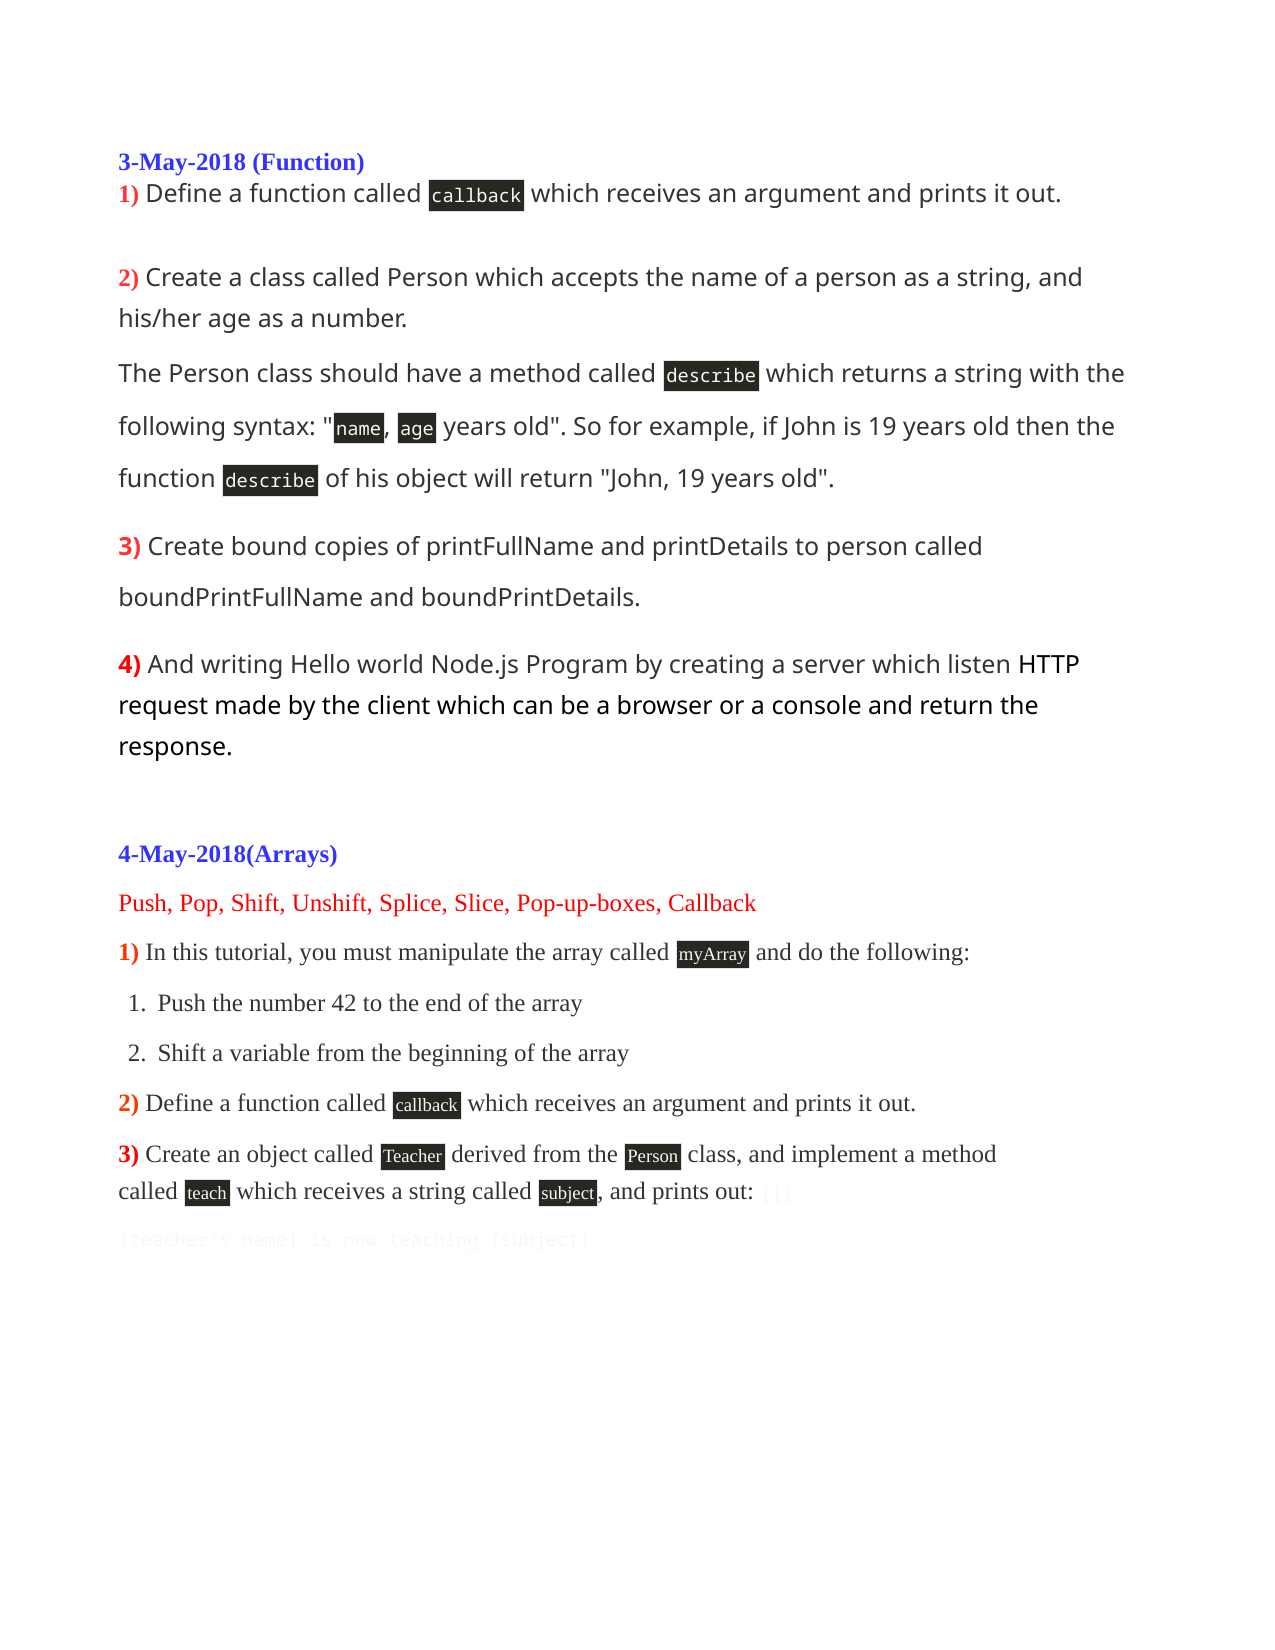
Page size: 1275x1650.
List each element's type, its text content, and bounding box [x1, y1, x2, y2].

text 4) And writing Hello world Node.js Program by creating a server which listen HTTP request made by the client which can be a browser or a console and return the response. [118, 647, 1157, 762]
list Shift a variable from the beginning of the array [128, 1038, 1157, 1067]
text The Person class should have a method called describe which returns a string with the following syntax: "name, age years old". So for example, if John is 19 years old then the function describe of his object will return "John, 19 years old". [118, 356, 1157, 496]
text 2) Create a class called Person which accepts the name of a person as a string, and his/her age as a number. [118, 260, 1157, 335]
text 2) Define a function called callback which receives an argument and prints it out. [118, 1088, 1157, 1119]
text 3) Create an object called Teacher derived from the Person class, and implement a method called teach which receives a string called subject, and prints out: [[[ [118, 1139, 1157, 1206]
text 1) Define a function called callback which receives an argument and prints it out. [118, 176, 1157, 211]
text 3) Create bound copies of printFullName and printDetails to person called boundPrintFullName and boundPrintDetails. [118, 529, 1157, 614]
text 1) In this tutorial, you must manipulate the array called myArray and do the following: [118, 937, 1157, 968]
text 4-May-2018(Arrays) [118, 839, 1157, 868]
text Push, Pop, Shift, Unshift, Splice, Slice, Pop-up-boxes, Callback [118, 888, 1157, 917]
text [teacher's name] is now teaching [subject] [118, 1227, 1157, 1252]
text 3-May-2018 (Function) [118, 147, 1157, 176]
list Push the number 42 to the end of the array [128, 988, 1157, 1017]
